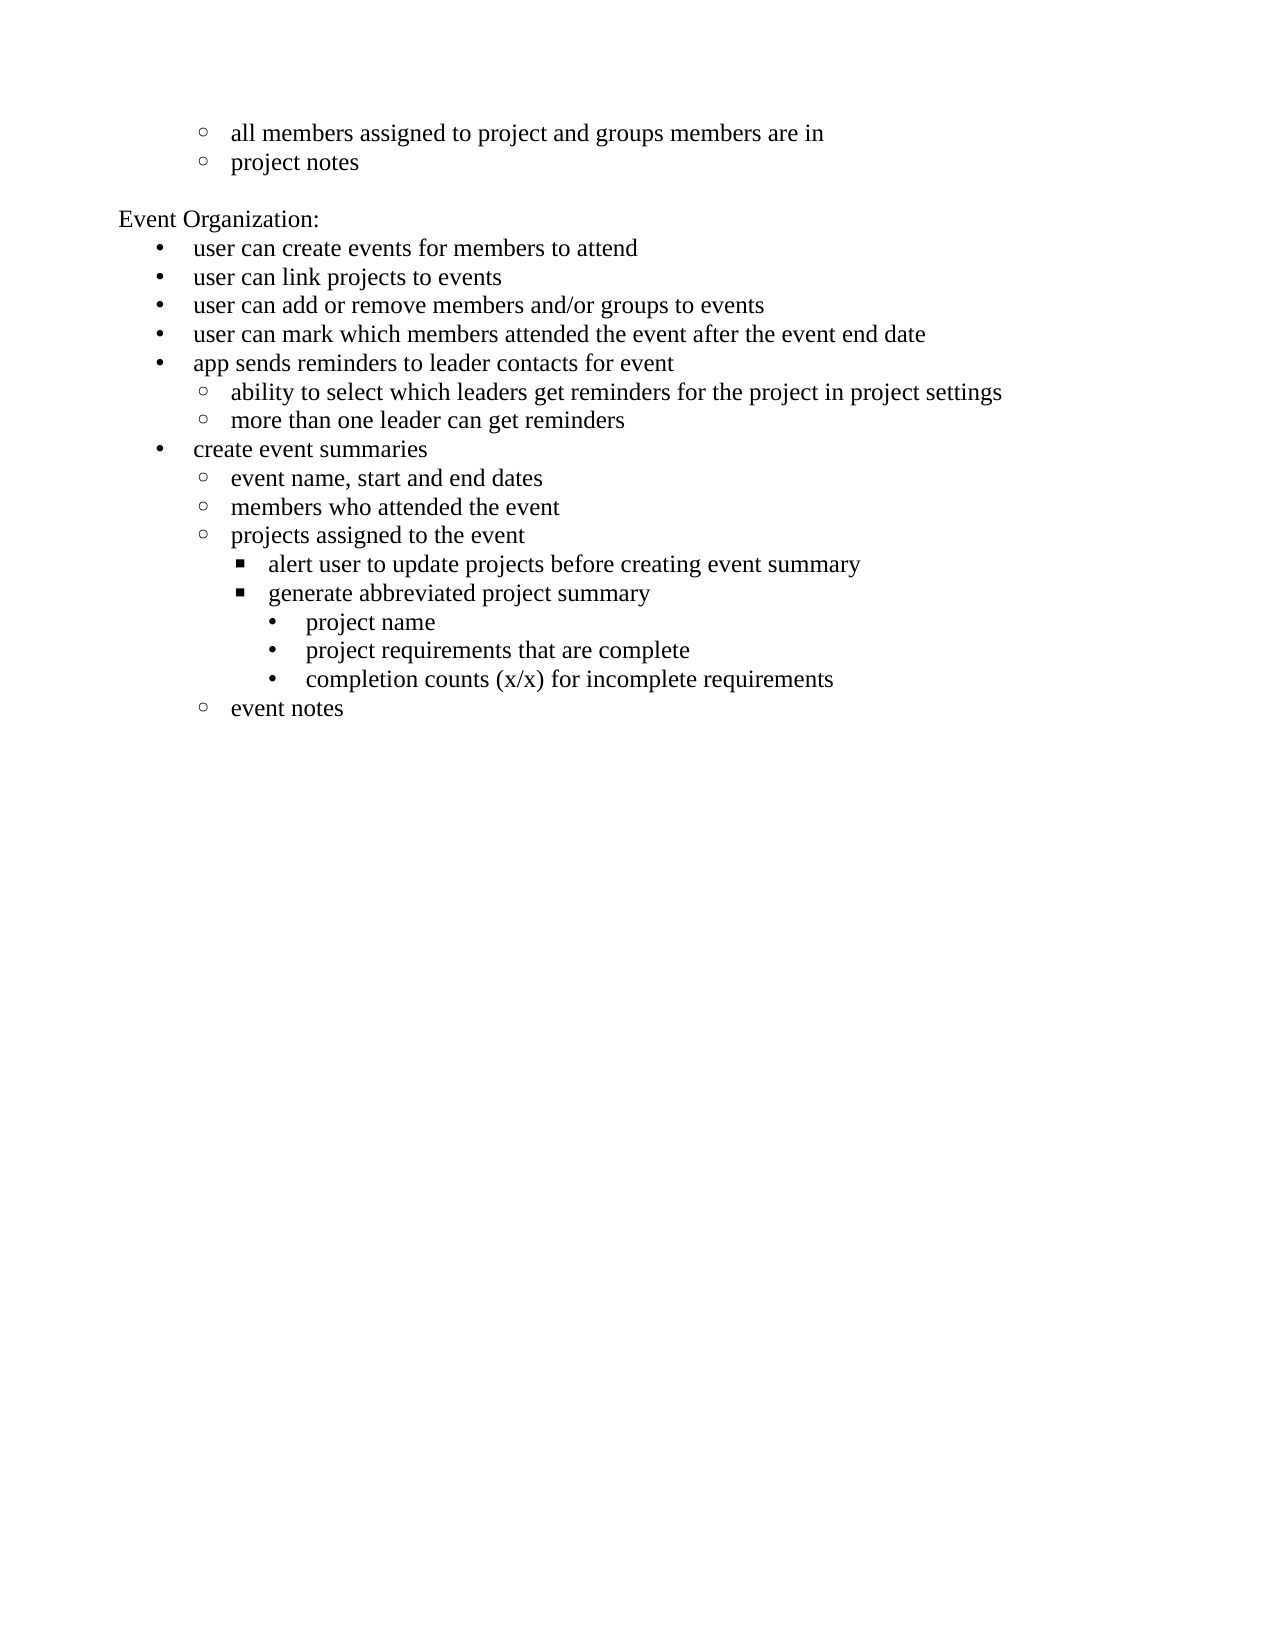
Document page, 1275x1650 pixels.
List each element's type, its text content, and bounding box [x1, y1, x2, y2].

list alert user to update projects before creating event summary [231, 549, 1157, 578]
list event notes [193, 693, 1157, 722]
list user can create events for members to attend [156, 233, 1157, 262]
list user can link projects to events [156, 262, 1157, 291]
list projects assigned to the event [193, 521, 1157, 549]
list project name [268, 607, 1157, 636]
list user can mark which members attended the event after the event end date [156, 319, 1157, 348]
list user can add or remove members and/or groups to events [156, 291, 1157, 319]
list all members assigned to project and groups members are in [193, 118, 1157, 147]
list completion counts (x/x) for incomplete requirements [268, 664, 1157, 693]
list more than one leader can get reminders [193, 406, 1157, 434]
list create event summaries [156, 434, 1157, 463]
list generate abbreviated project summary [231, 578, 1157, 607]
list members who attended the event [193, 492, 1157, 521]
list project requirements that are complete [268, 636, 1157, 664]
list ability to select which leaders get reminders for the project in project settings [193, 377, 1157, 406]
list project notes [193, 147, 1157, 176]
text Event Organization: [118, 204, 1157, 233]
list app sends reminders to leader contacts for event [156, 348, 1157, 377]
list event name, start and end dates [193, 463, 1157, 492]
